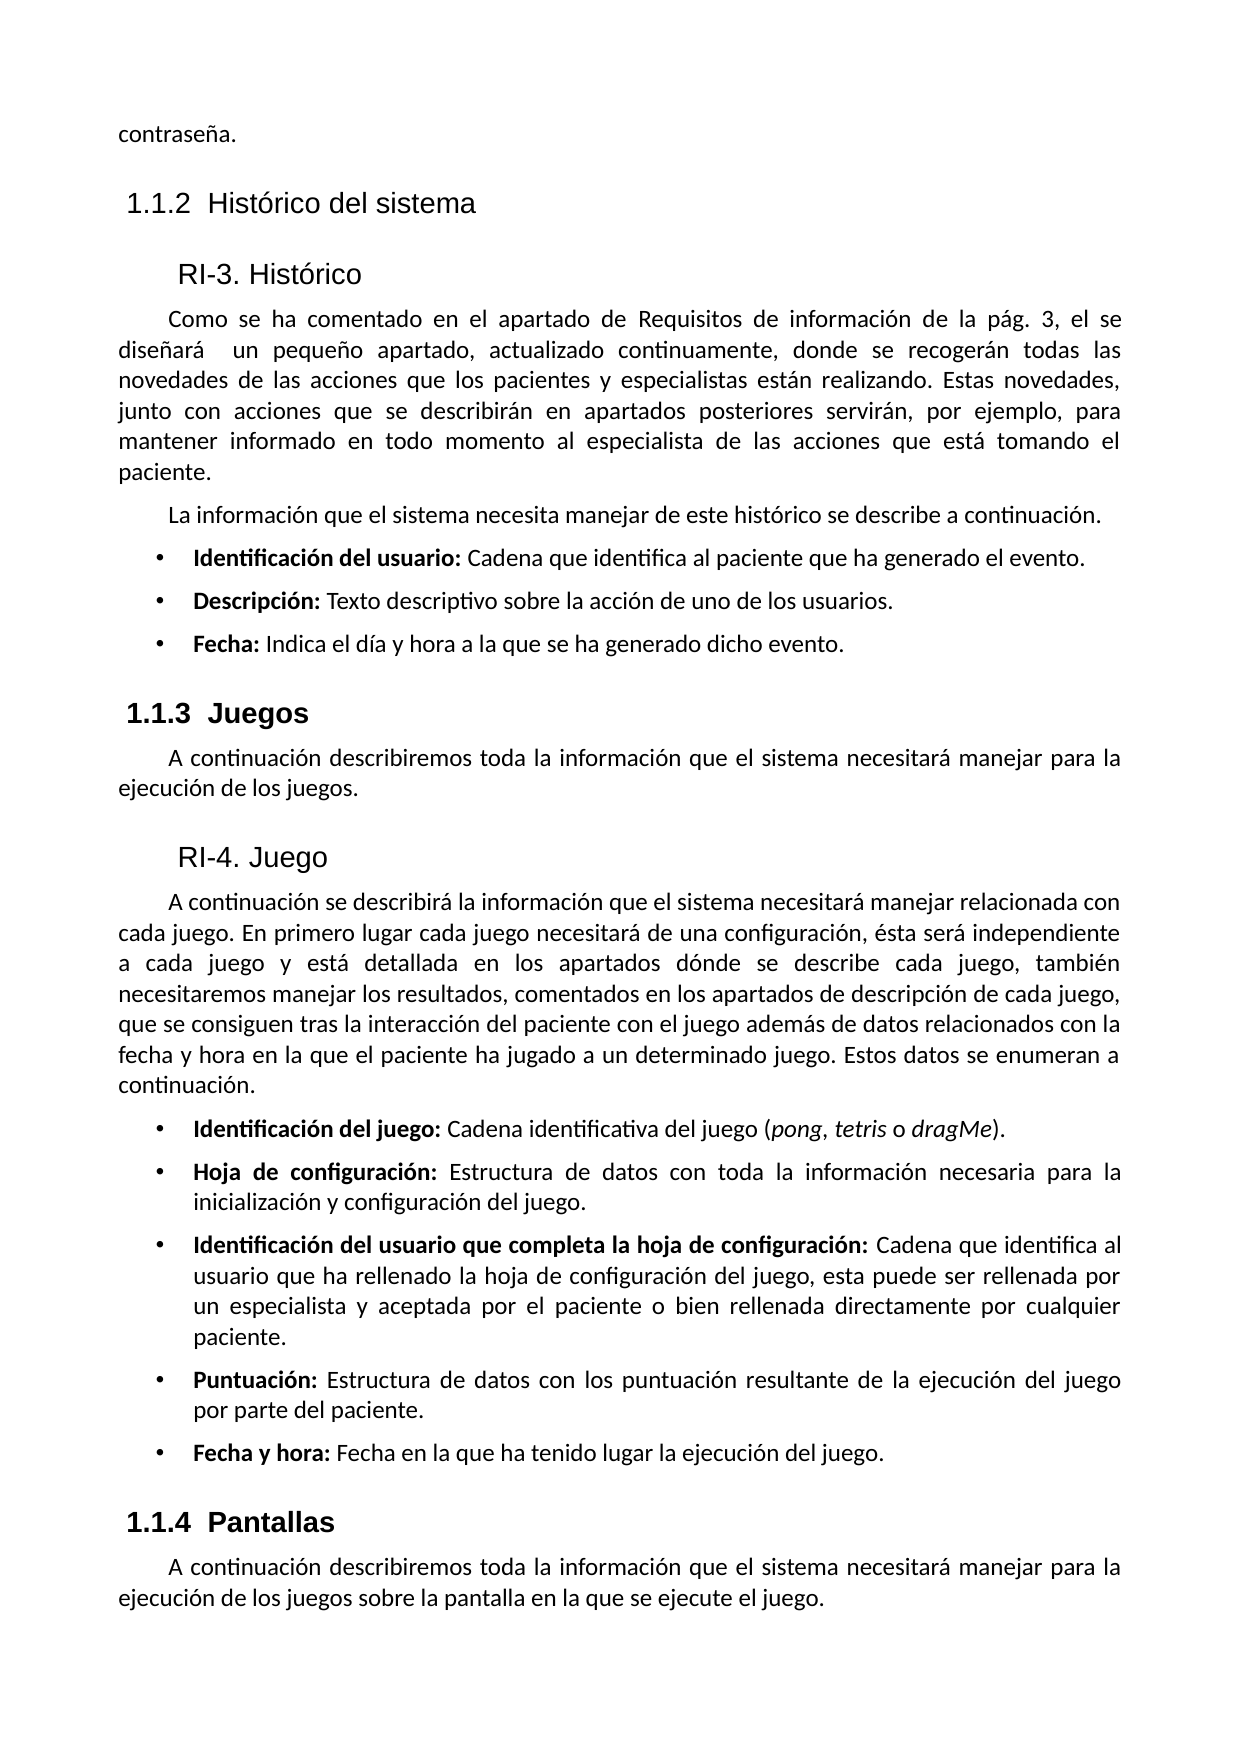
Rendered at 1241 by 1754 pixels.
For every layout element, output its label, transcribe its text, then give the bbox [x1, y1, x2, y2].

text Como se ha comentado en el apartado de Requisitos de información de la pág. 3, el se diseñará un pequeño apartado, actualizado continuamente, donde se recogerán todas las novedades de las acciones que los pacientes y especialistas están realizando. Estas novedades, junto con acciones que se describirán en apartados posteriores servirán, por ejemplo, para mantener informado en todo momento al especialista de las acciones que está tomando el paciente. [118, 303, 1122, 486]
list Descripción: Texto descriptivo sobre la acción de uno de los usuarios. [156, 585, 1122, 615]
list Hoja de configuración: Estructura de datos con toda la información necesaria para la inicialización y configuración del juego. [156, 1156, 1122, 1217]
text contraseña. [118, 118, 1122, 149]
subtitle Histórico del sistema [118, 186, 1122, 220]
subtitle Pantallas [118, 1505, 1122, 1539]
subtitle Juegos [118, 696, 1122, 729]
text A continuación describiremos toda la información que el sistema necesitará manejar para la ejecución de los juegos. [118, 742, 1122, 803]
text La información que el sistema necesita manejar de este histórico se describe a continuación. [118, 499, 1122, 529]
text A continuación se describirá la información que el sistema necesitará manejar relacionada con cada juego. En primero lugar cada juego necesitará de una configuración, ésta será independiente a cada juego y está detallada en los apartados dónde se describe cada juego, también necesitaremos manejar los resultados, comentados en los apartados de descripción de cada juego, que se consiguen tras la interacción del paciente con el juego además de datos relacionados con la fecha y hora en la que el paciente ha jugado a un determinado juego. Estos datos se enumeran a continuación. [118, 887, 1122, 1100]
subtitle Juego [177, 841, 1122, 874]
list Identificación del juego: Cadena identificativa del juego (pong, tetris o dragMe). [156, 1113, 1122, 1143]
subtitle Histórico [177, 257, 1122, 291]
text A continuación describiremos toda la información que el sistema necesitará manejar para la ejecución de los juegos sobre la pantalla en la que se ejecute el juego. [118, 1551, 1122, 1612]
list Puntuación: Estructura de datos con los puntuación resultante de la ejecución del juego por parte del paciente. [156, 1364, 1122, 1425]
list Identificación del usuario: Cadena que identifica al paciente que ha generado el evento. [156, 542, 1122, 572]
list Fecha: Indica el día y hora a la que se ha generado dicho evento. [156, 628, 1122, 658]
list Identificación del usuario que completa la hoja de configuración: Cadena que identifica al usuario que ha rellenado la hoja de configuración del juego, esta puede ser rellenada por un especialista y aceptada por el paciente o bien rellenada directamente por cualquier paciente. [156, 1229, 1122, 1351]
list Fecha y hora: Fecha en la que ha tenido lugar la ejecución del juego. [156, 1437, 1122, 1468]
